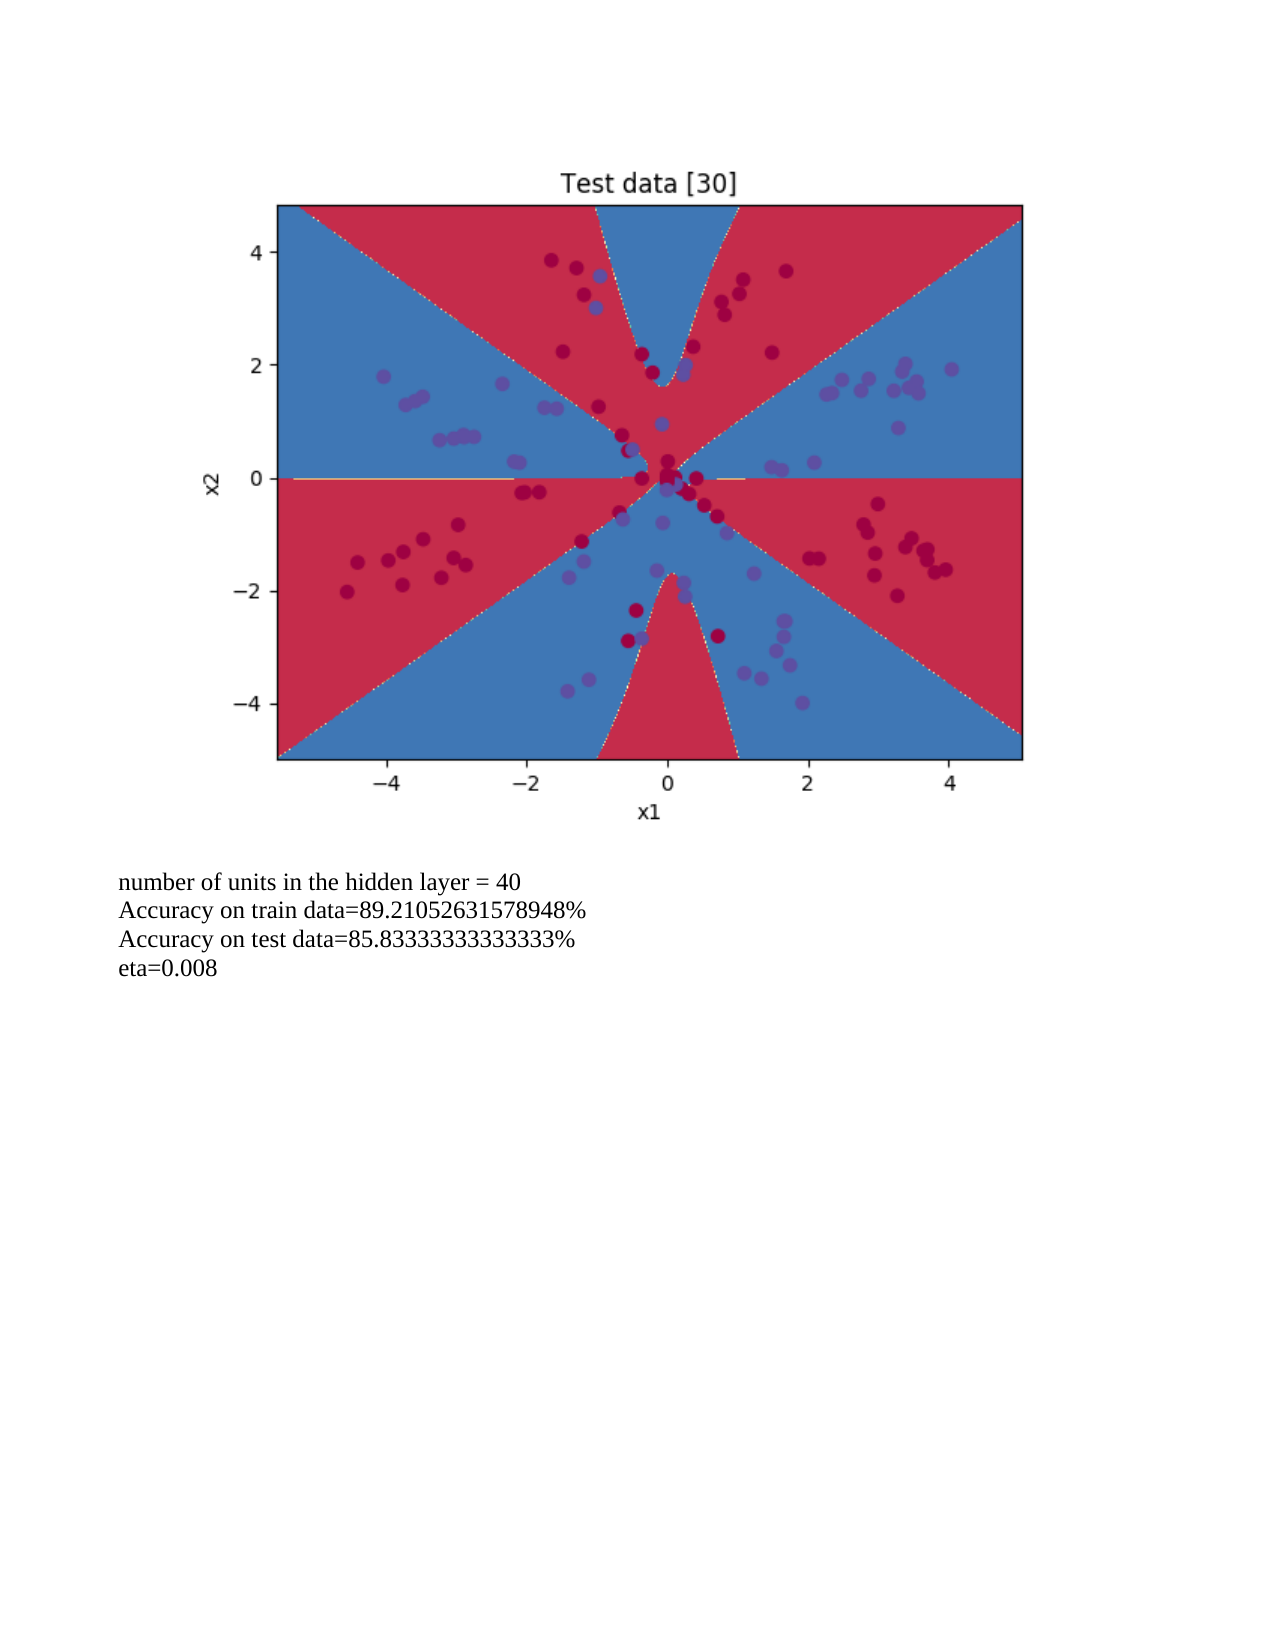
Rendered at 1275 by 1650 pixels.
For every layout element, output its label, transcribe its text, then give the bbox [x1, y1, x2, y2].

text Accuracy on test data=85.83333333333333% [118, 924, 1157, 953]
picture [157, 118, 1118, 839]
text Accuracy on train data=89.21052631578948% [118, 896, 1157, 924]
text number of units in the hidden layer = 40 [118, 867, 1157, 896]
text eta=0.008 [118, 953, 1157, 982]
